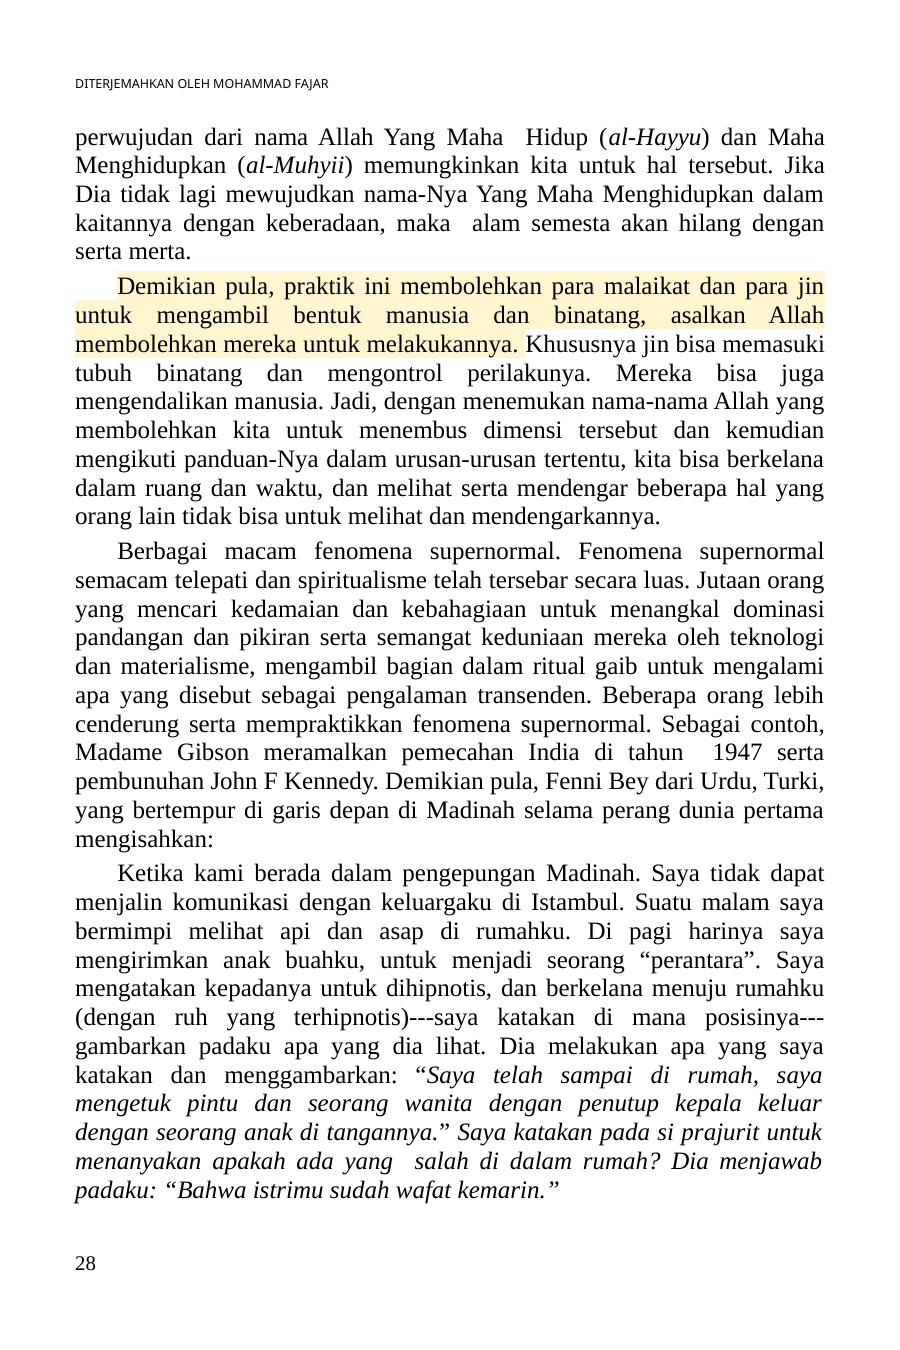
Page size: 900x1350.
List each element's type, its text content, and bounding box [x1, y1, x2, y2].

text Berbagai macam fenomena supernormal. Fenomena supernormal semacam telepati dan spiritualisme telah tersebar secara luas. Jutaan orang yang mencari kedamaian dan kebahagiaan untuk menangkal dominasi pandangan dan pikiran serta semangat keduniaan mereka oleh teknologi dan materialisme, mengambil bagian dalam ritual gaib untuk mengalami apa yang disebut sebagai pengalaman transenden. Beberapa orang lebih cenderung serta mempraktikkan fenomena supernormal. Sebagai contoh, Madame Gibson meramalkan pemecahan India di tahun 1947 serta pembunuhan John F Kennedy. Demikian pula, Fenni Bey dari Urdu, Turki, yang bertempur di garis depan di Madinah selama perang dunia pertama mengisahkan: [75, 536, 825, 852]
text Demikian pula, praktik ini membolehkan para malaikat dan para jin untuk mengambil bentuk manusia dan binatang, asalkan Allah membolehkan mereka untuk melakukannya. Khususnya jin bisa memasuki tubuh binatang dan mengontrol perilakunya. Mereka bisa juga mengendalikan manusia. Jadi, dengan menemukan nama-nama Allah yang membolehkan kita untuk menembus dimensi tersebut dan kemudian mengikuti panduan-Nya dalam urusan-urusan tertentu, kita bisa berkelana dalam ruang dan waktu, dan melihat serta mendengar beberapa hal yang orang lain tidak bisa untuk melihat dan mendengarkannya. [75, 271, 825, 530]
text perwujudan dari nama Allah Yang Maha Hidup (al-Hayyu) dan Maha Menghidupkan (al-Muhyii) memungkinkan kita untuk hal tersebut. Jika Dia tidak lagi mewujudkan nama-Nya Yang Maha Menghidupkan dalam kaitannya dengan keberadaan, maka alam semesta akan hilang dengan serta merta. [75, 122, 825, 265]
text Ketika kami berada dalam pengepungan Madinah. Saya tidak dapat menjalin komunikasi dengan keluargaku di Istambul. Suatu malam saya bermimpi melihat api dan asap di rumahku. Di pagi harinya saya mengirimkan anak buahku, untuk menjadi seorang “perantara”. Saya mengatakan kepadanya untuk dihipnotis, dan berkelana menuju rumahku (dengan ruh yang terhipnotis)---saya katakan di mana posisinya---gambarkan padaku apa yang dia lihat. Dia melakukan apa yang saya katakan dan menggambarkan: “Saya telah sampai di rumah, saya mengetuk pintu dan seorang wanita dengan penutup kepala keluar dengan seorang anak di tangannya.” Saya katakan pada si prajurit untuk menanyakan apakah ada yang salah di dalam rumah? Dia menjawab padaku: “Bahwa istrimu sudah wafat kemarin.” [75, 858, 825, 1203]
